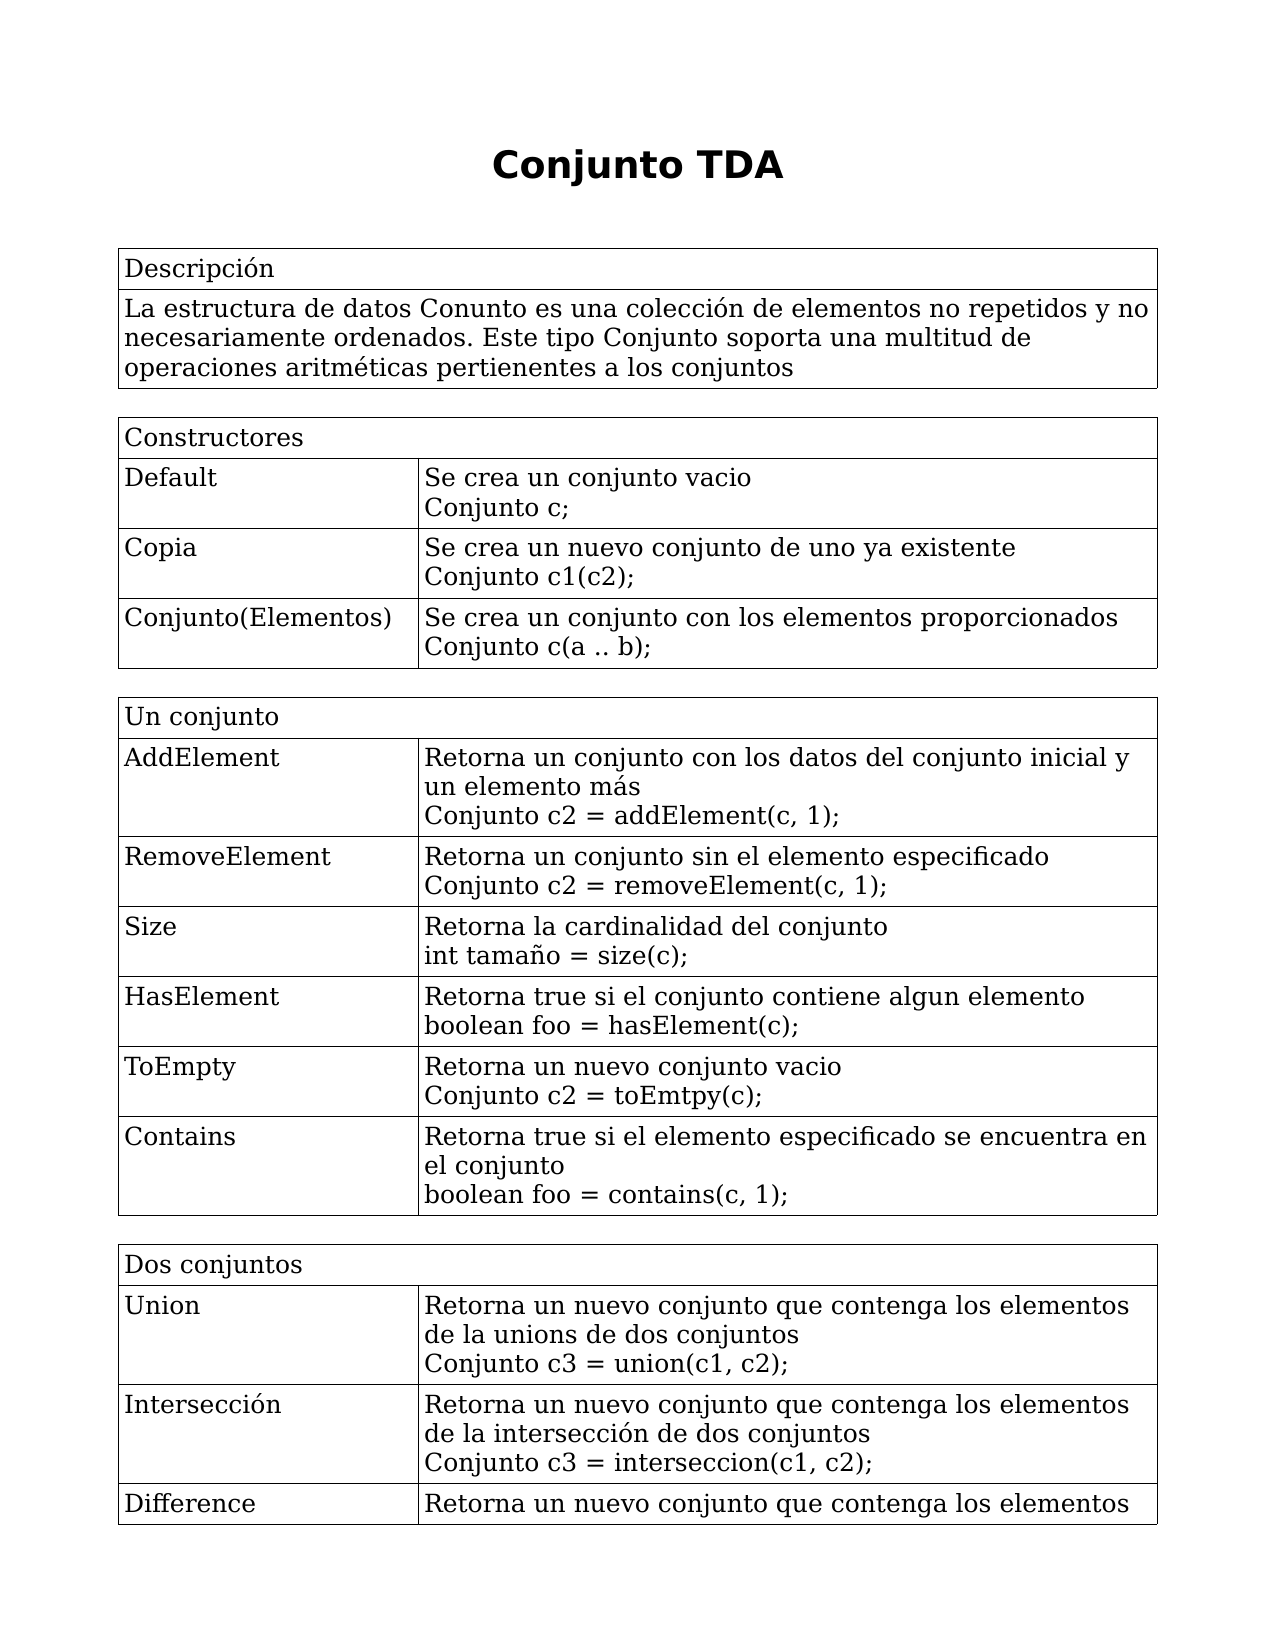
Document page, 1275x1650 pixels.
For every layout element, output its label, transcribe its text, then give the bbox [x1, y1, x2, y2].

table_cell Se crea un conjunto con los elementos proporcionados Conjunto c(a .. b); [419, 599, 1157, 667]
table_header Dos conjuntos [119, 1245, 1157, 1285]
subtitle Conjunto TDA [118, 143, 1157, 187]
table_cell La estructura de datos Conunto es una colección de elementos no repetidos y no necesariamente ordenados. Este tipo Conjunto soporta una multitud de operaciones aritméticas pertienentes a los conjuntos [119, 290, 1157, 388]
table_cell Copia [119, 529, 418, 597]
table_cell Union [119, 1286, 418, 1384]
table_cell Retorna true si el elemento especificado se encuentra en el conjunto boolean foo = contains(c, 1); [419, 1117, 1157, 1215]
table_cell Retorna un nuevo conjunto que contenga los elementos [419, 1484, 1157, 1524]
table_cell Retorna un conjunto sin el elemento especificado Conjunto c2 = removeElement(c, 1); [419, 837, 1157, 906]
table_cell HasElement [119, 977, 418, 1046]
table_cell Intersección [119, 1385, 418, 1483]
table_cell Retorna true si el conjunto contiene algun elemento boolean foo = hasElement(c); [419, 977, 1157, 1046]
table_header Un conjunto [119, 698, 1157, 737]
table_cell Retorna un conjunto con los datos del conjunto inicial y un elemento más Conjunto c2 = addElement(c, 1); [419, 739, 1157, 836]
table_cell AddElement [119, 739, 418, 836]
table_cell Difference [119, 1484, 418, 1524]
table_cell Retorna un nuevo conjunto que contenga los elementos de la intersección de dos conjuntos Conjunto c3 = interseccion(c1, c2); [419, 1385, 1157, 1483]
table_cell Size [119, 907, 418, 976]
table_header Descripción [119, 249, 1157, 289]
table_cell Retorna un nuevo conjunto vacio Conjunto c2 = toEmtpy(c); [419, 1047, 1157, 1116]
table_cell Contains [119, 1117, 418, 1215]
table_cell Default [119, 459, 418, 528]
table_cell Conjunto(Elementos) [119, 599, 418, 667]
table_cell ToEmpty [119, 1047, 418, 1116]
table_cell Se crea un nuevo conjunto de uno ya existente Conjunto c1(c2); [419, 529, 1157, 597]
table_cell Se crea un conjunto vacio Conjunto c; [419, 459, 1157, 528]
table_cell RemoveElement [119, 837, 418, 906]
table_cell Retorna un nuevo conjunto que contenga los elementos de la unions de dos conjuntos Conjunto c3 = union(c1, c2); [419, 1286, 1157, 1384]
table_cell Retorna la cardinalidad del conjunto int tamaño = size(c); [419, 907, 1157, 976]
table_header Constructores [119, 418, 1157, 458]
